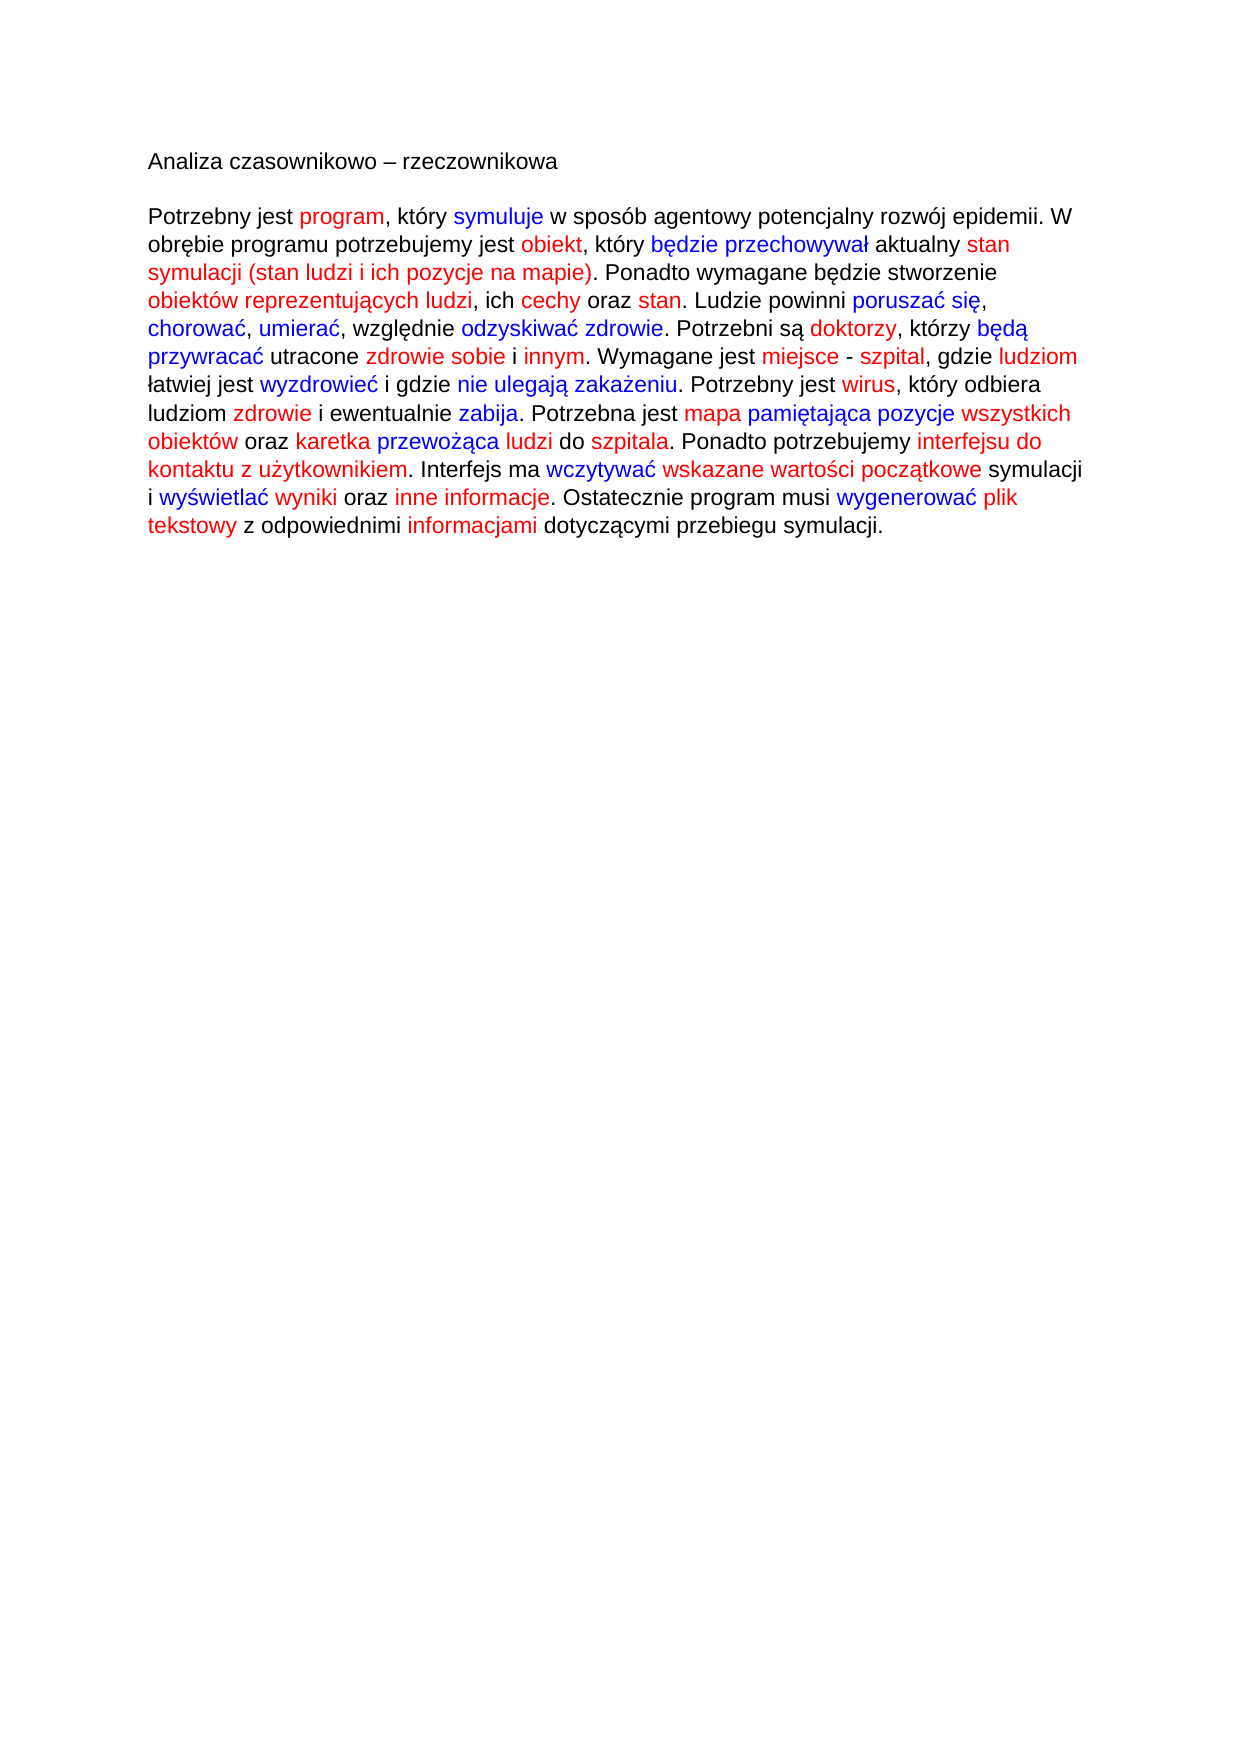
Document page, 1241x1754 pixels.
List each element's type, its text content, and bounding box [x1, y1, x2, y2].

text Potrzebny jest program, który symuluje w sposób agentowy potencjalny rozwój epidemii. W obrębie programu potrzebujemy jest obiekt, który będzie przechowywał aktualny stan symulacji (stan ludzi i ich pozycje na mapie). Ponadto wymagane będzie stworzenie obiektów reprezentujących ludzi, ich cechy oraz stan. Ludzie powinni poruszać się, chorować, umierać, względnie odzyskiwać zdrowie. Potrzebni są doktorzy, którzy będą przywracać utracone zdrowie sobie i innym. Wymagane jest miejsce - szpital, gdzie ludziom łatwiej jest wyzdrowieć i gdzie nie ulegają zakażeniu. Potrzebny jest wirus, który odbiera ludziom zdrowie i ewentualnie zabija. Potrzebna jest mapa pamiętająca pozycje wszystkich obiektów oraz karetka przewożąca ludzi do szpitala. Ponadto potrzebujemy interfejsu do kontaktu z użytkownikiem. Interfejs ma wczytywać wskazane wartości początkowe symulacji i wyświetlać wyniki oraz inne informacje. Ostatecznie program musi wygenerować plik tekstowy z odpowiednimi informacjami dotyczącymi przebiegu symulacji. [148, 203, 1093, 538]
text Analiza czasownikowo – rzeczownikowa [148, 148, 1093, 174]
